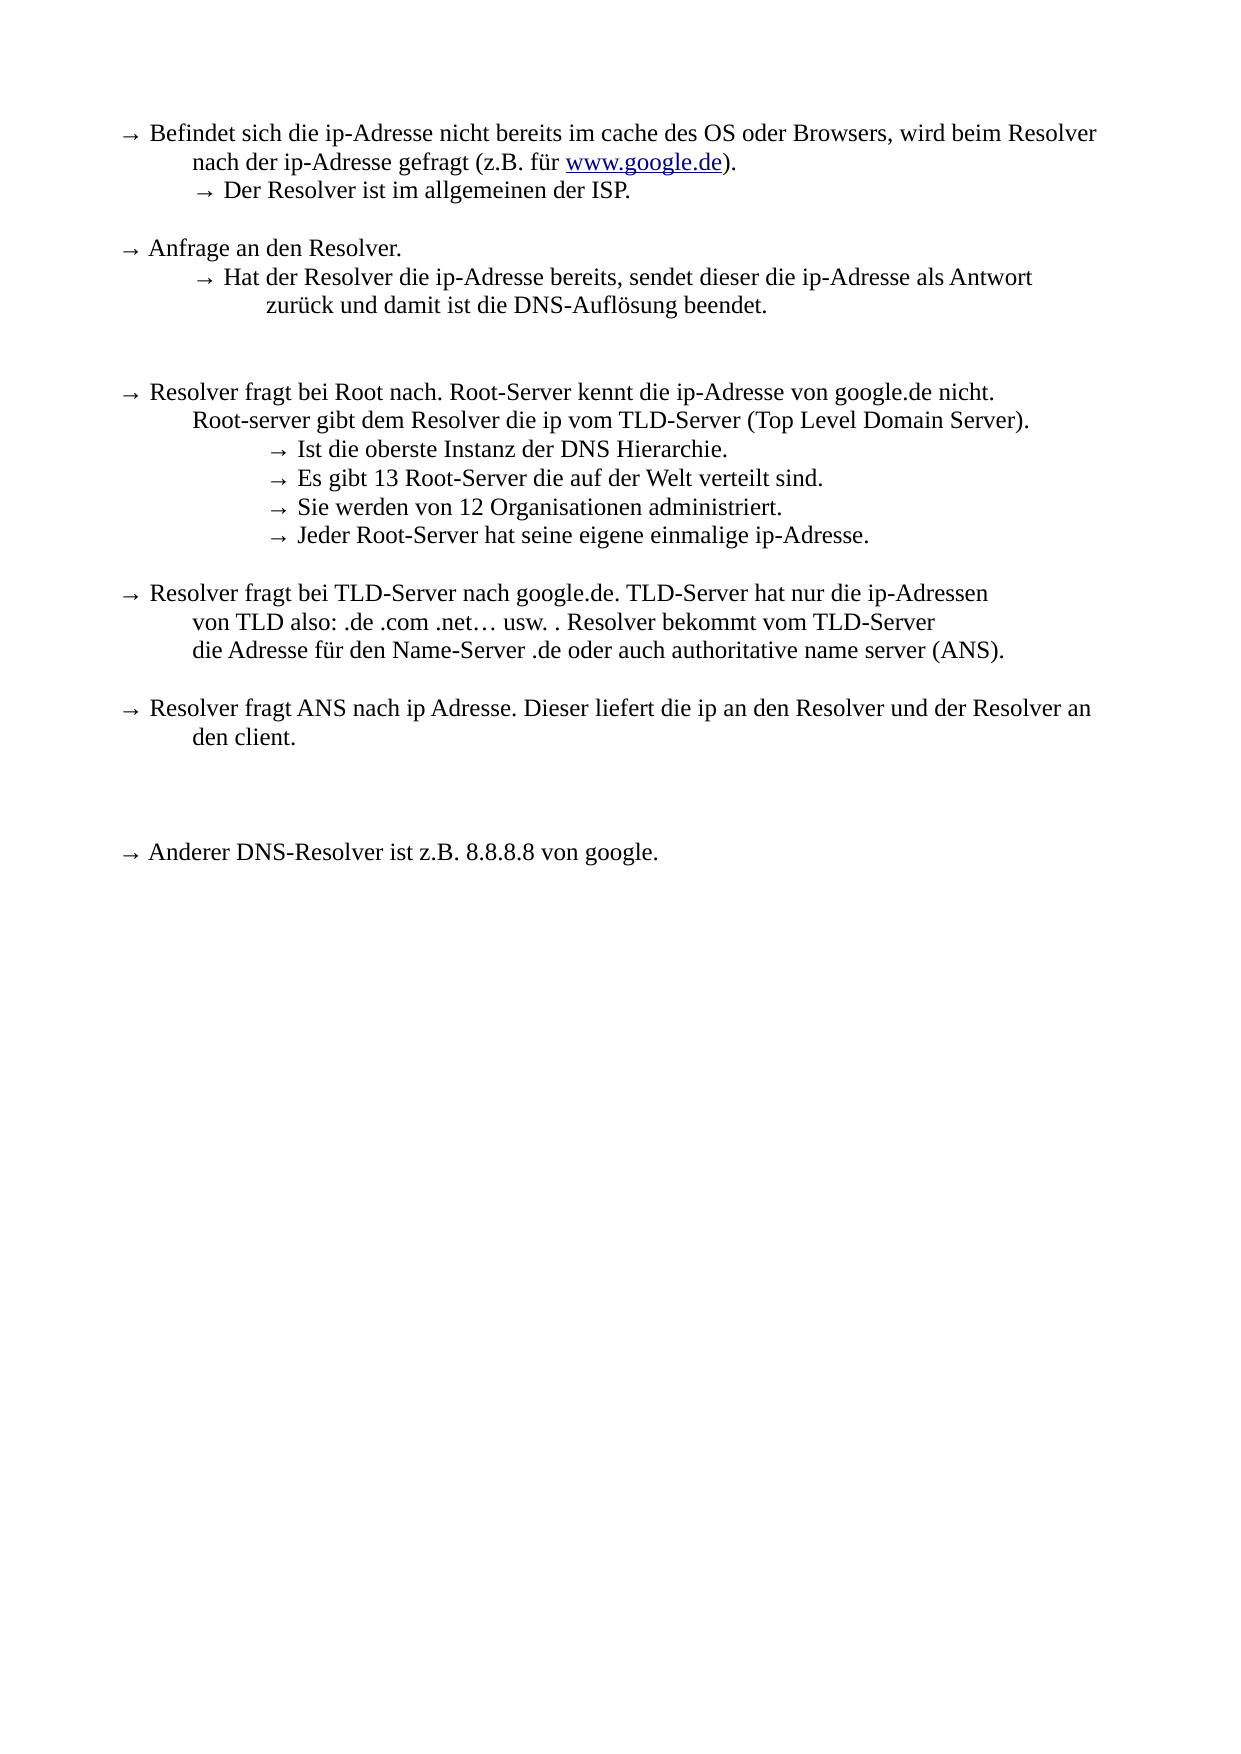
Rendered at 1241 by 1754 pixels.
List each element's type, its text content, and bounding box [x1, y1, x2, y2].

text → Der Resolver ist im allgemeinen der ISP. [118, 176, 1122, 204]
text die Adresse für den Name-Server .de oder auch authoritative name server (ANS). [118, 636, 1122, 664]
text → Befindet sich die ip-Adresse nicht bereits im cache des OS oder Browsers, wird beim Resolver [118, 118, 1122, 147]
text Root-server gibt dem Resolver die ip vom TLD-Server (Top Level Domain Server). [118, 406, 1122, 434]
text → Resolver fragt ANS nach ip Adresse. Dieser liefert die ip an den Resolver und der Resolver an den client. [118, 693, 1122, 751]
text → Jeder Root-Server hat seine eigene einmalige ip-Adresse. [118, 521, 1122, 549]
text nach der ip-Adresse gefragt (z.B. für www.google.de). [118, 147, 1122, 176]
text → Anderer DNS-Resolver ist z.B. 8.8.8.8 von google. [118, 837, 1122, 866]
text → Anfrage an den Resolver. [118, 233, 1122, 262]
text → Ist die oberste Instanz der DNS Hierarchie. [118, 434, 1122, 463]
text von TLD also: .de .com .net… usw. . Resolver bekommt vom TLD-Server [118, 607, 1122, 636]
text → Resolver fragt bei TLD-Server nach google.de. TLD-Server hat nur die ip-Adressen [118, 578, 1122, 607]
text → Resolver fragt bei Root nach. Root-Server kennt die ip-Adresse von google.de nicht. [118, 377, 1122, 406]
text → Sie werden von 12 Organisationen administriert. [118, 492, 1122, 521]
text → Es gibt 13 Root-Server die auf der Welt verteilt sind. [118, 463, 1122, 492]
text zurück und damit ist die DNS-Auflösung beendet. [118, 291, 1122, 319]
text → Hat der Resolver die ip-Adresse bereits, sendet dieser die ip-Adresse als Antwort [118, 262, 1122, 291]
